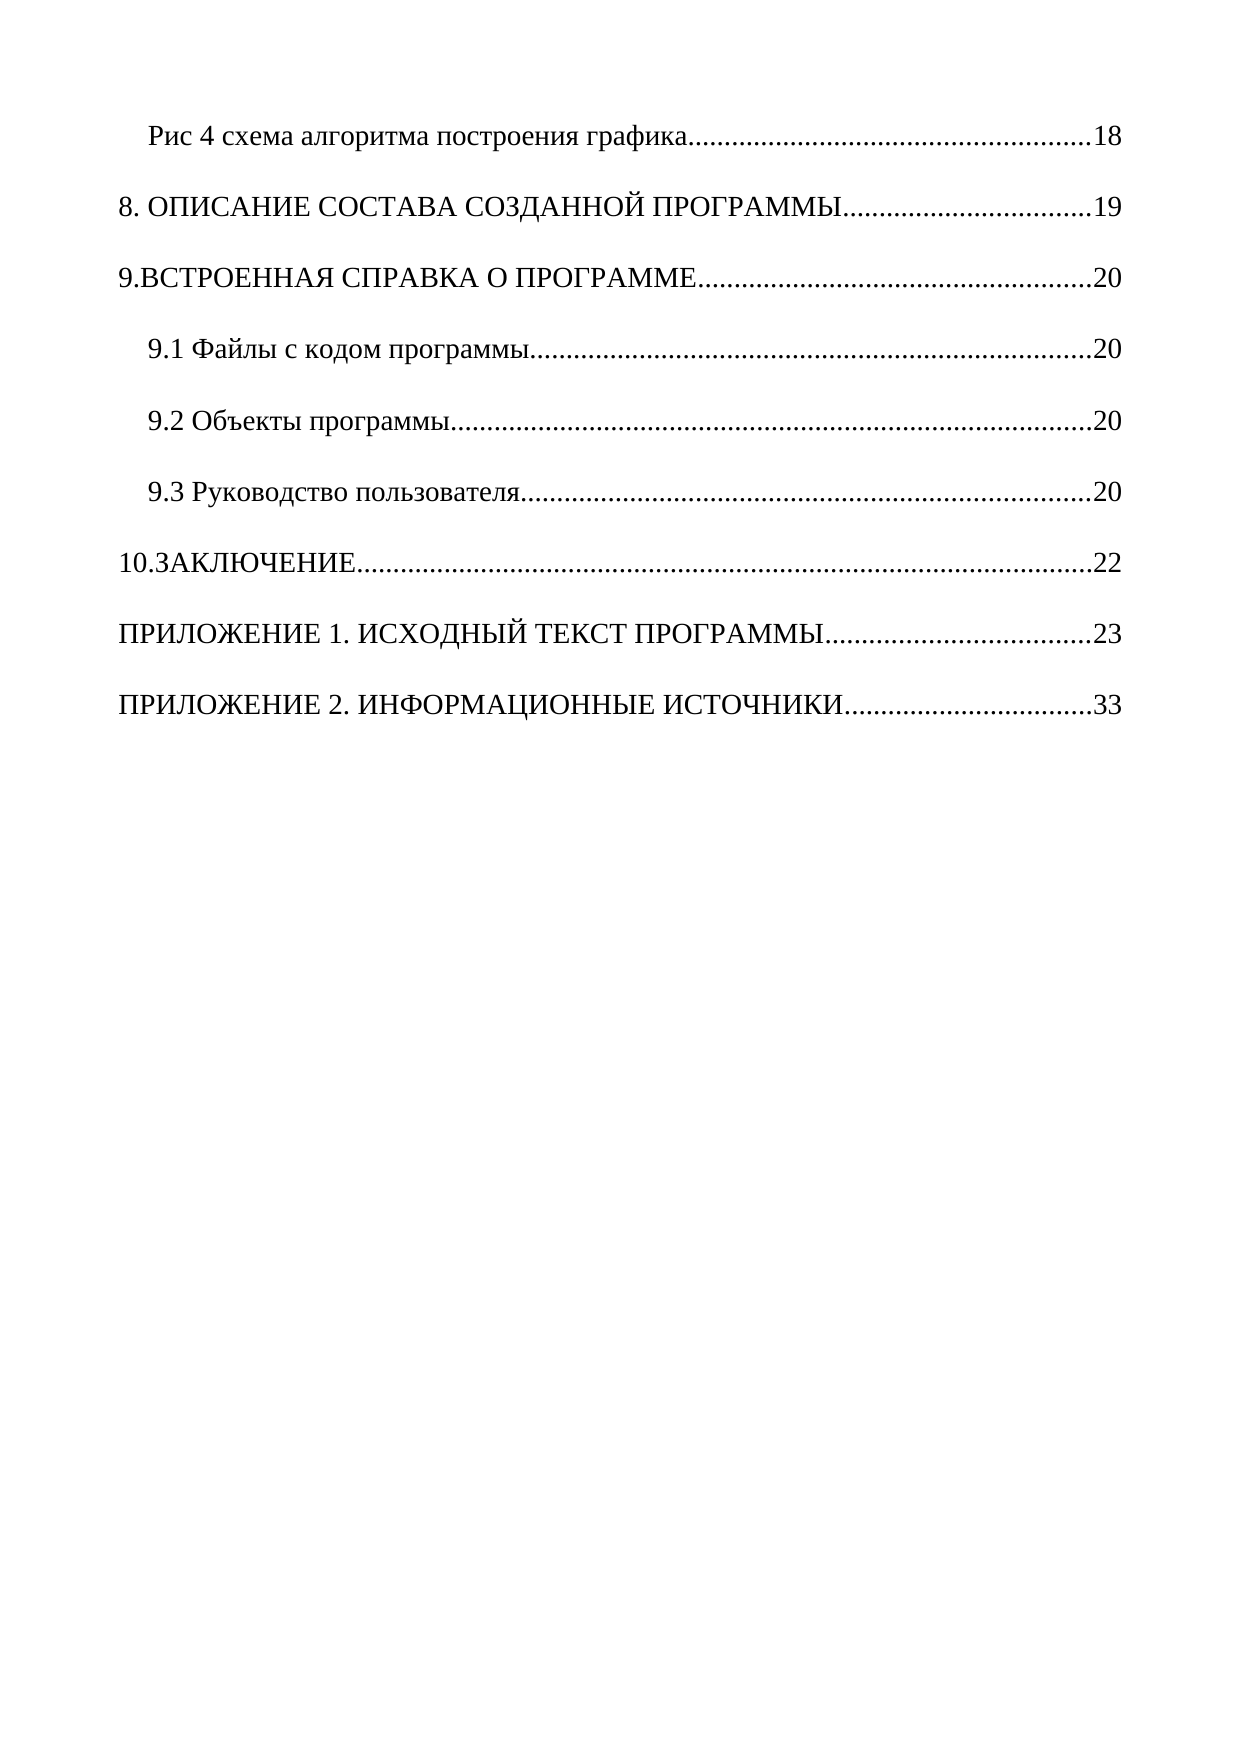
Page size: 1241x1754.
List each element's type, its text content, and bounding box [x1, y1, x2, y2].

text 8. ОПИСАНИЕ СОСТАВА СОЗДАННОЙ ПРОГРАММЫ 19 [118, 189, 1122, 223]
text 9.1 Файлы с кодом программы 20 [148, 332, 1122, 365]
text ПРИЛОЖЕНИЕ 1. ИСХОДНЫЙ ТЕКСТ ПРОГРАММЫ 23 [118, 616, 1122, 650]
text ПРИЛОЖЕНИЕ 2. ИНФОРМАЦИОННЫЕ ИСТОЧНИКИ 33 [118, 687, 1122, 721]
text 10.ЗАКЛЮЧЕНИЕ 22 [118, 545, 1122, 578]
text 9.ВСТРОЕННАЯ СПРАВКА О ПРОГРАММЕ 20 [118, 260, 1122, 294]
text Рис 4 схема алгоритма построения графика 18 [148, 118, 1122, 152]
text 9.2 Объекты программы 20 [148, 403, 1122, 436]
text 9.3 Руководство пользователя 20 [148, 474, 1122, 507]
